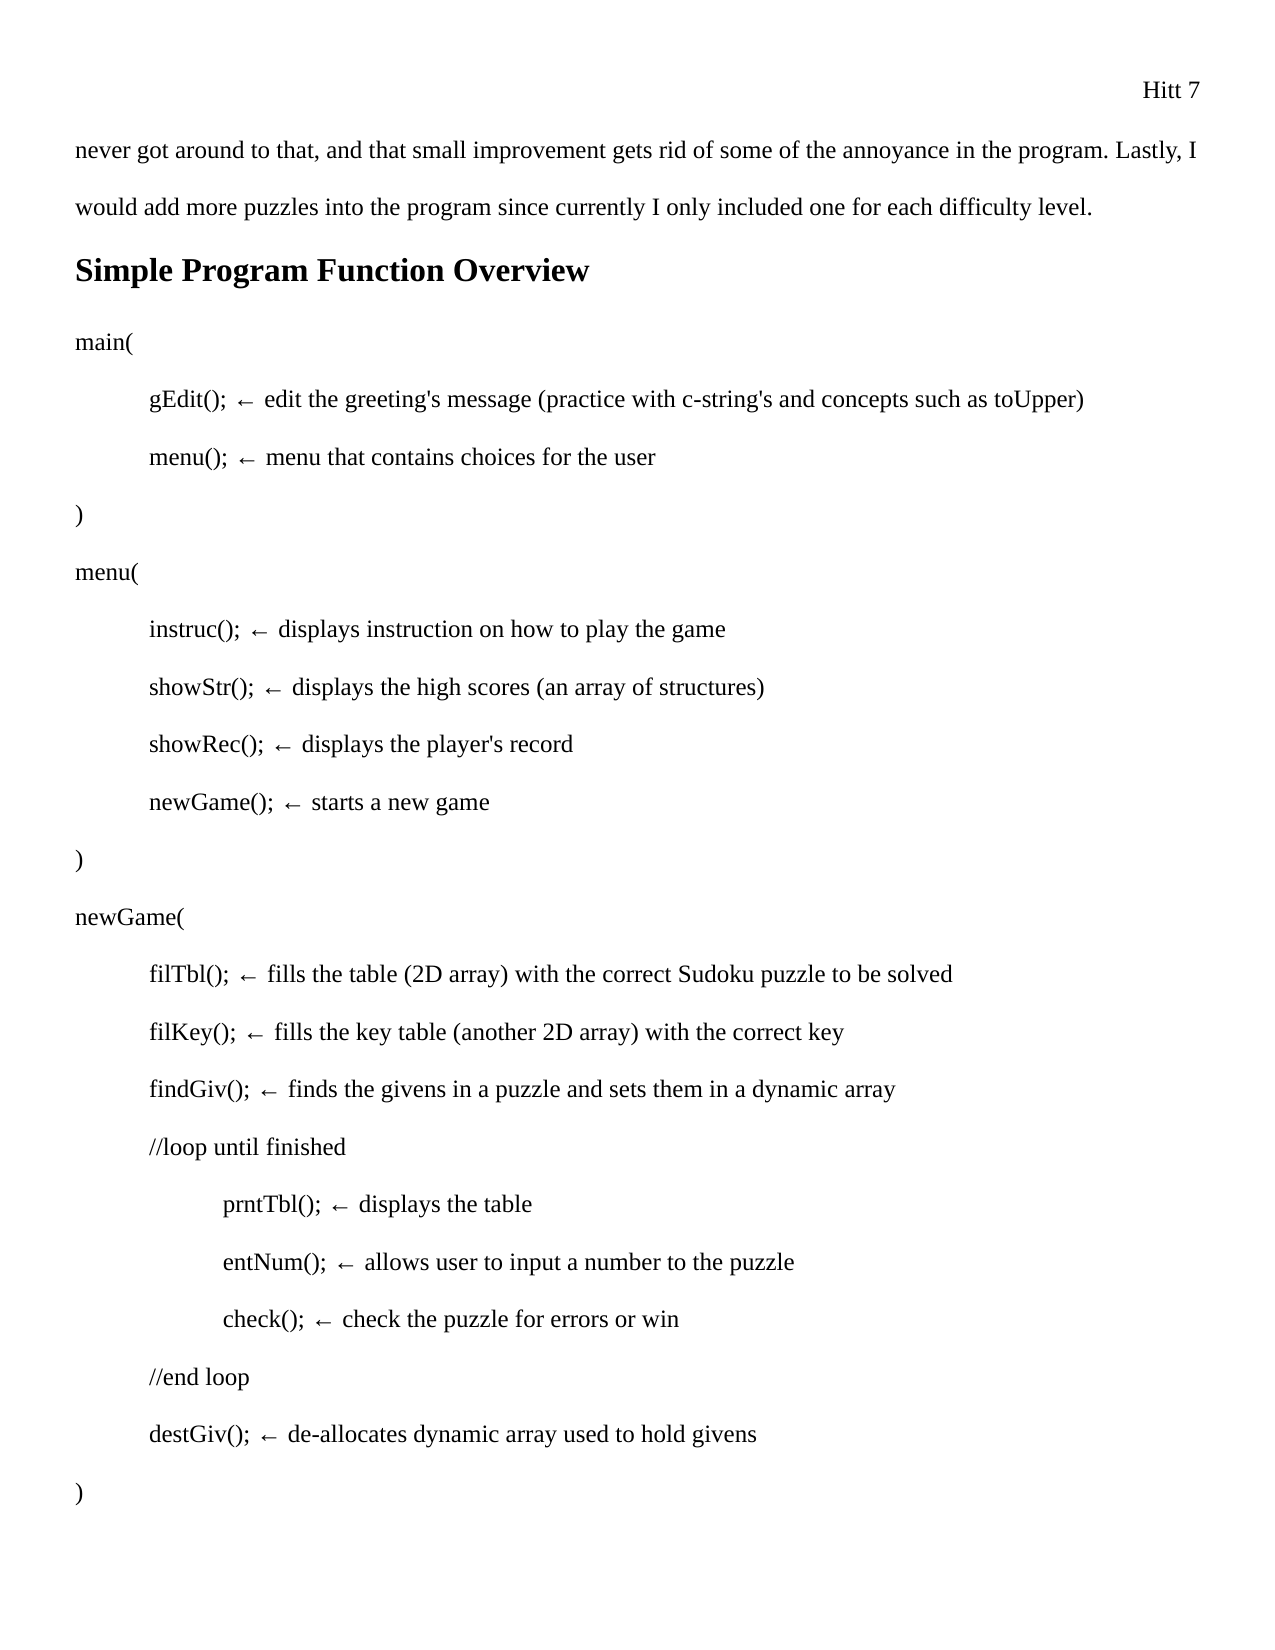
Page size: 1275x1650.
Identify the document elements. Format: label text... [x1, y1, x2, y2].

text instruc(); ← displays instruction on how to play the game [75, 614, 1200, 643]
text Simple Program Function Overview [75, 250, 1200, 288]
text //loop until finished [75, 1132, 1200, 1160]
text destGiv(); ← de-allocates dynamic array used to hold givens [75, 1419, 1200, 1448]
text check(); ← check the puzzle for errors or win [75, 1304, 1200, 1333]
text menu(); ← menu that contains choices for the user [75, 442, 1200, 470]
text prntTbl(); ← displays the table [75, 1189, 1200, 1218]
text newGame(); ← starts a new game [75, 787, 1200, 815]
text findGiv(); ← finds the givens in a puzzle and sets them in a dynamic array [75, 1074, 1200, 1103]
text filTbl(); ← fills the table (2D array) with the correct Sudoku puzzle to be solved [75, 959, 1200, 988]
text main( [75, 327, 1200, 355]
text ) [75, 499, 1200, 528]
text entNum(); ← allows user to input a number to the puzzle [75, 1247, 1200, 1275]
text showRec(); ← displays the player's record [75, 729, 1200, 758]
text ) [75, 1477, 1200, 1505]
text ) [75, 844, 1200, 873]
text showStr(); ← displays the high scores (an array of structures) [75, 672, 1200, 700]
text gEdit(); ← edit the greeting's message (practice with c-string's and concepts such as toUpper) [75, 384, 1200, 413]
text newGame( [75, 902, 1200, 930]
text never got around to that, and that small improvement gets rid of some of the annoyance in the program. Lastly, I would add more puzzles into the program since currently I only included one for each difficulty level. [75, 135, 1200, 221]
text menu( [75, 557, 1200, 585]
text //end loop [75, 1362, 1200, 1390]
text filKey(); ← fills the key table (another 2D array) with the correct key [75, 1017, 1200, 1045]
